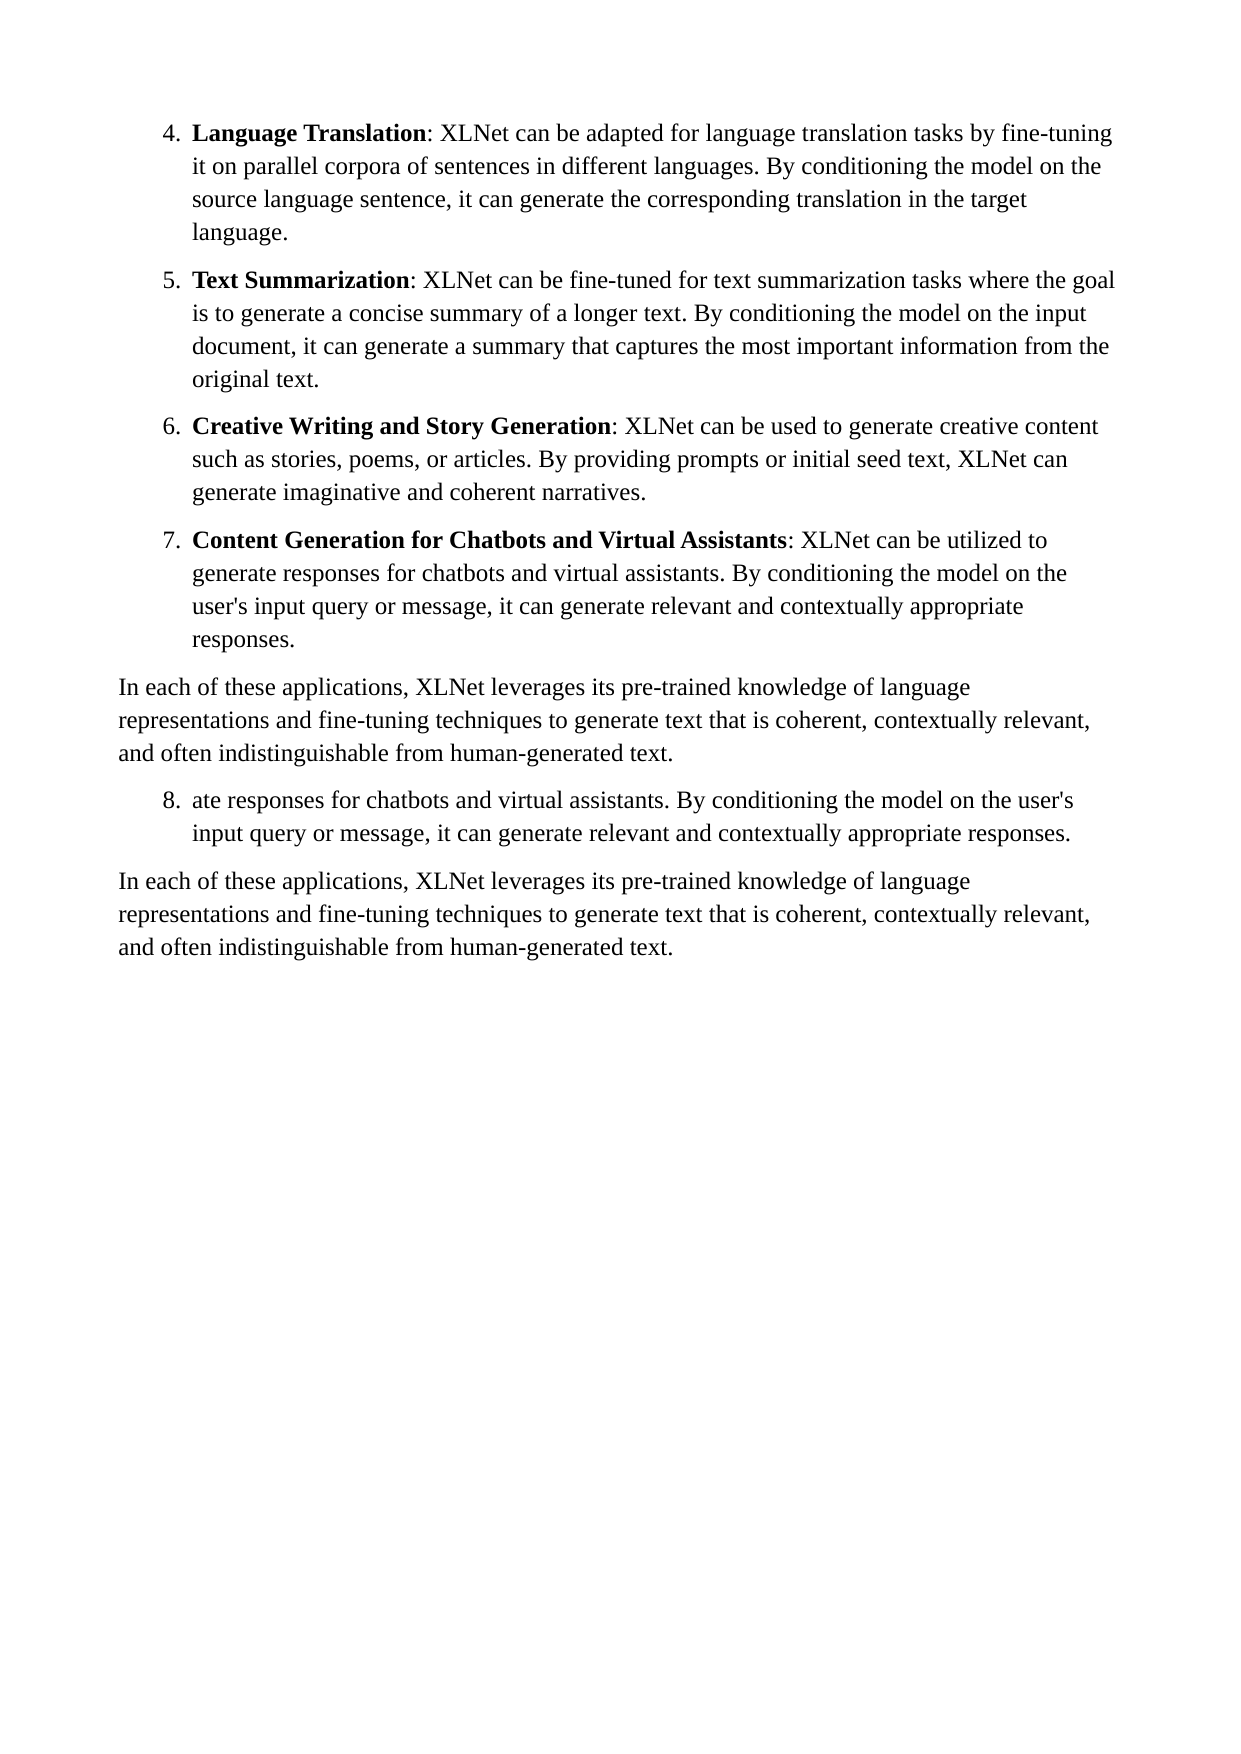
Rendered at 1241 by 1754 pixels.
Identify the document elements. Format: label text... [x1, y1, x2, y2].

list Content Generation for Chatbots and Virtual Assistants: XLNet can be utilized to generate responses for chatbots and virtual assistants. By conditioning the model on the user's input query or message, it can generate relevant and contextually appropriate responses. [162, 525, 1122, 653]
list Language Translation: XLNet can be adapted for language translation tasks by fine-tuning it on parallel corpora of sentences in different languages. By conditioning the model on the source language sentence, it can generate the corresponding translation in the target language. [162, 118, 1122, 246]
list ate responses for chatbots and virtual assistants. By conditioning the model on the user's input query or message, it can generate relevant and contextually appropriate responses. [162, 785, 1122, 847]
text In each of these applications, XLNet leverages its pre-trained knowledge of language representations and fine-tuning techniques to generate text that is coherent, contextually relevant, and often indistinguishable from human-generated text. [118, 866, 1122, 961]
text In each of these applications, XLNet leverages its pre-trained knowledge of language representations and fine-tuning techniques to generate text that is coherent, contextually relevant, and often indistinguishable from human-generated text. [118, 672, 1122, 767]
list Text Summarization: XLNet can be fine-tuned for text summarization tasks where the goal is to generate a concise summary of a longer text. By conditioning the model on the input document, it can generate a summary that captures the most important information from the original text. [162, 265, 1122, 393]
list Creative Writing and Story Generation: XLNet can be used to generate creative content such as stories, poems, or articles. By providing prompts or initial seed text, XLNet can generate imaginative and coherent narratives. [162, 411, 1122, 506]
